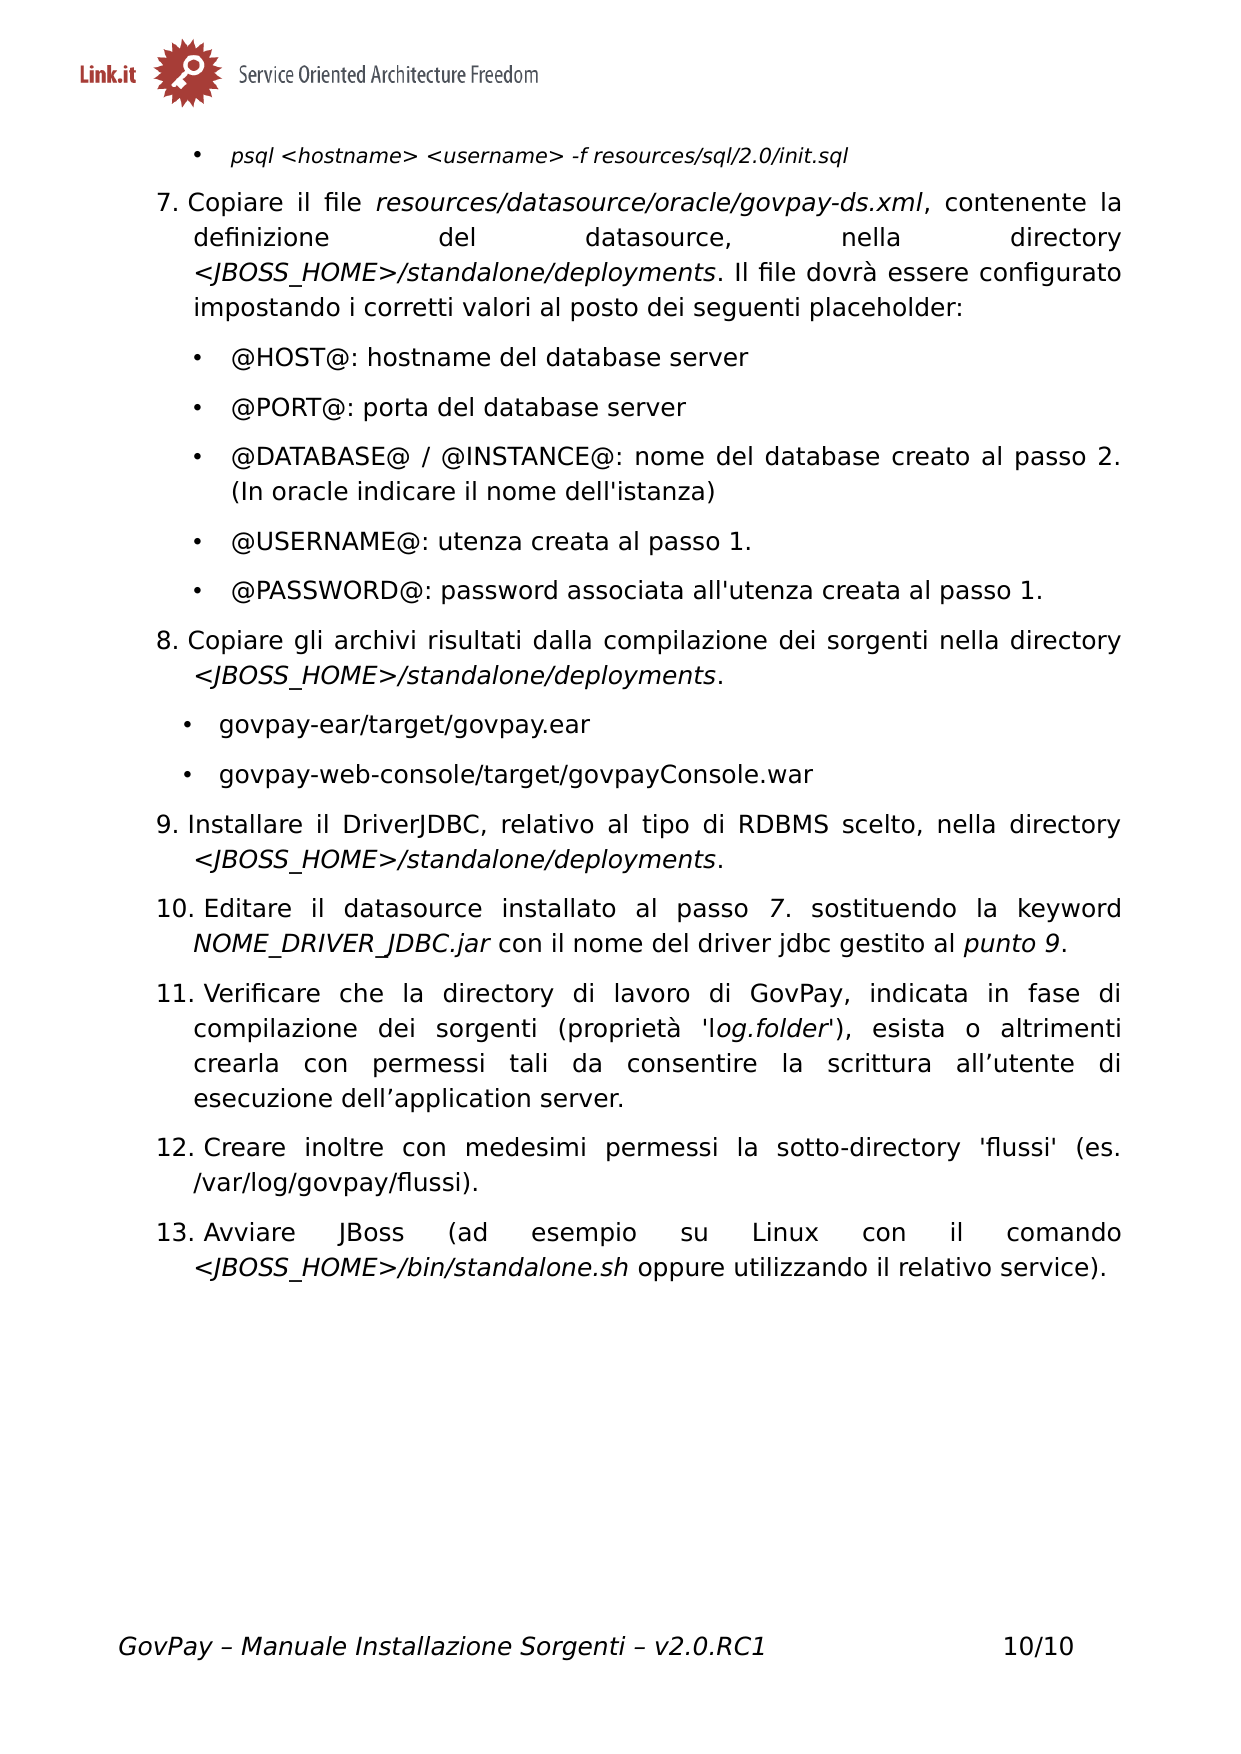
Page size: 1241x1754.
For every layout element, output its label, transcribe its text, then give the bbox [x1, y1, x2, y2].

list Copiare gli archivi risultati dalla compilazione dei sorgenti nella directory <JBOSS_HOME>/standalone/deployments. [156, 626, 1122, 690]
list Copiare il file resources/datasource/oracle/govpay-ds.xml, contenente la definizione del datasource, nella directory <JBOSS_HOME>/standalone/deployments. Il file dovrà essere configurato impostando i corretti valori al posto dei seguenti placeholder: [156, 188, 1122, 323]
list Avviare JBoss (ad esempio su Linux con il comando <JBOSS_HOME>/bin/standalone.sh oppure utilizzando il relativo service). [156, 1218, 1122, 1282]
list psql <hostname> <username> -f resources/sql/2.0/init.sql [193, 144, 1122, 169]
list @PASSWORD@: password associata all'utenza creata al passo 1. [193, 576, 1122, 606]
list Creare inoltre con medesimi permessi la sotto-directory 'flussi' (es. /var/log/govpay/flussi). [156, 1133, 1122, 1198]
list @DATABASE@ / @INSTANCE@: nome del database creato al passo 2. (In oracle indicare il nome dell'istanza) [193, 442, 1122, 506]
list Verificare che la directory di lavoro di GovPay, indicata in fase di compilazione dei sorgenti (proprietà 'log.folder'), esista o altrimenti crearla con permessi tali da consentire la scrittura all’utente di esecuzione dell’application server. [156, 979, 1122, 1113]
picture [1, 33, 602, 113]
list @PORT@: porta del database server [193, 393, 1122, 422]
list govpay-ear/target/govpay.ear [183, 711, 1122, 740]
list Editare il datasource installato al passo 7. sostituendo la keyword NOME_DRIVER_JDBC.jar con il nome del driver jdbc gestito al punto 9. [156, 894, 1122, 958]
list @USERNAME@: utenza creata al passo 1. [193, 527, 1122, 556]
list @HOST@: hostname del database server [193, 343, 1122, 372]
list Installare il DriverJDBC, relativo al tipo di RDBMS scelto, nella directory <JBOSS_HOME>/standalone/deployments. [156, 810, 1122, 874]
list govpay-web-console/target/govpayConsole.war [183, 760, 1122, 789]
